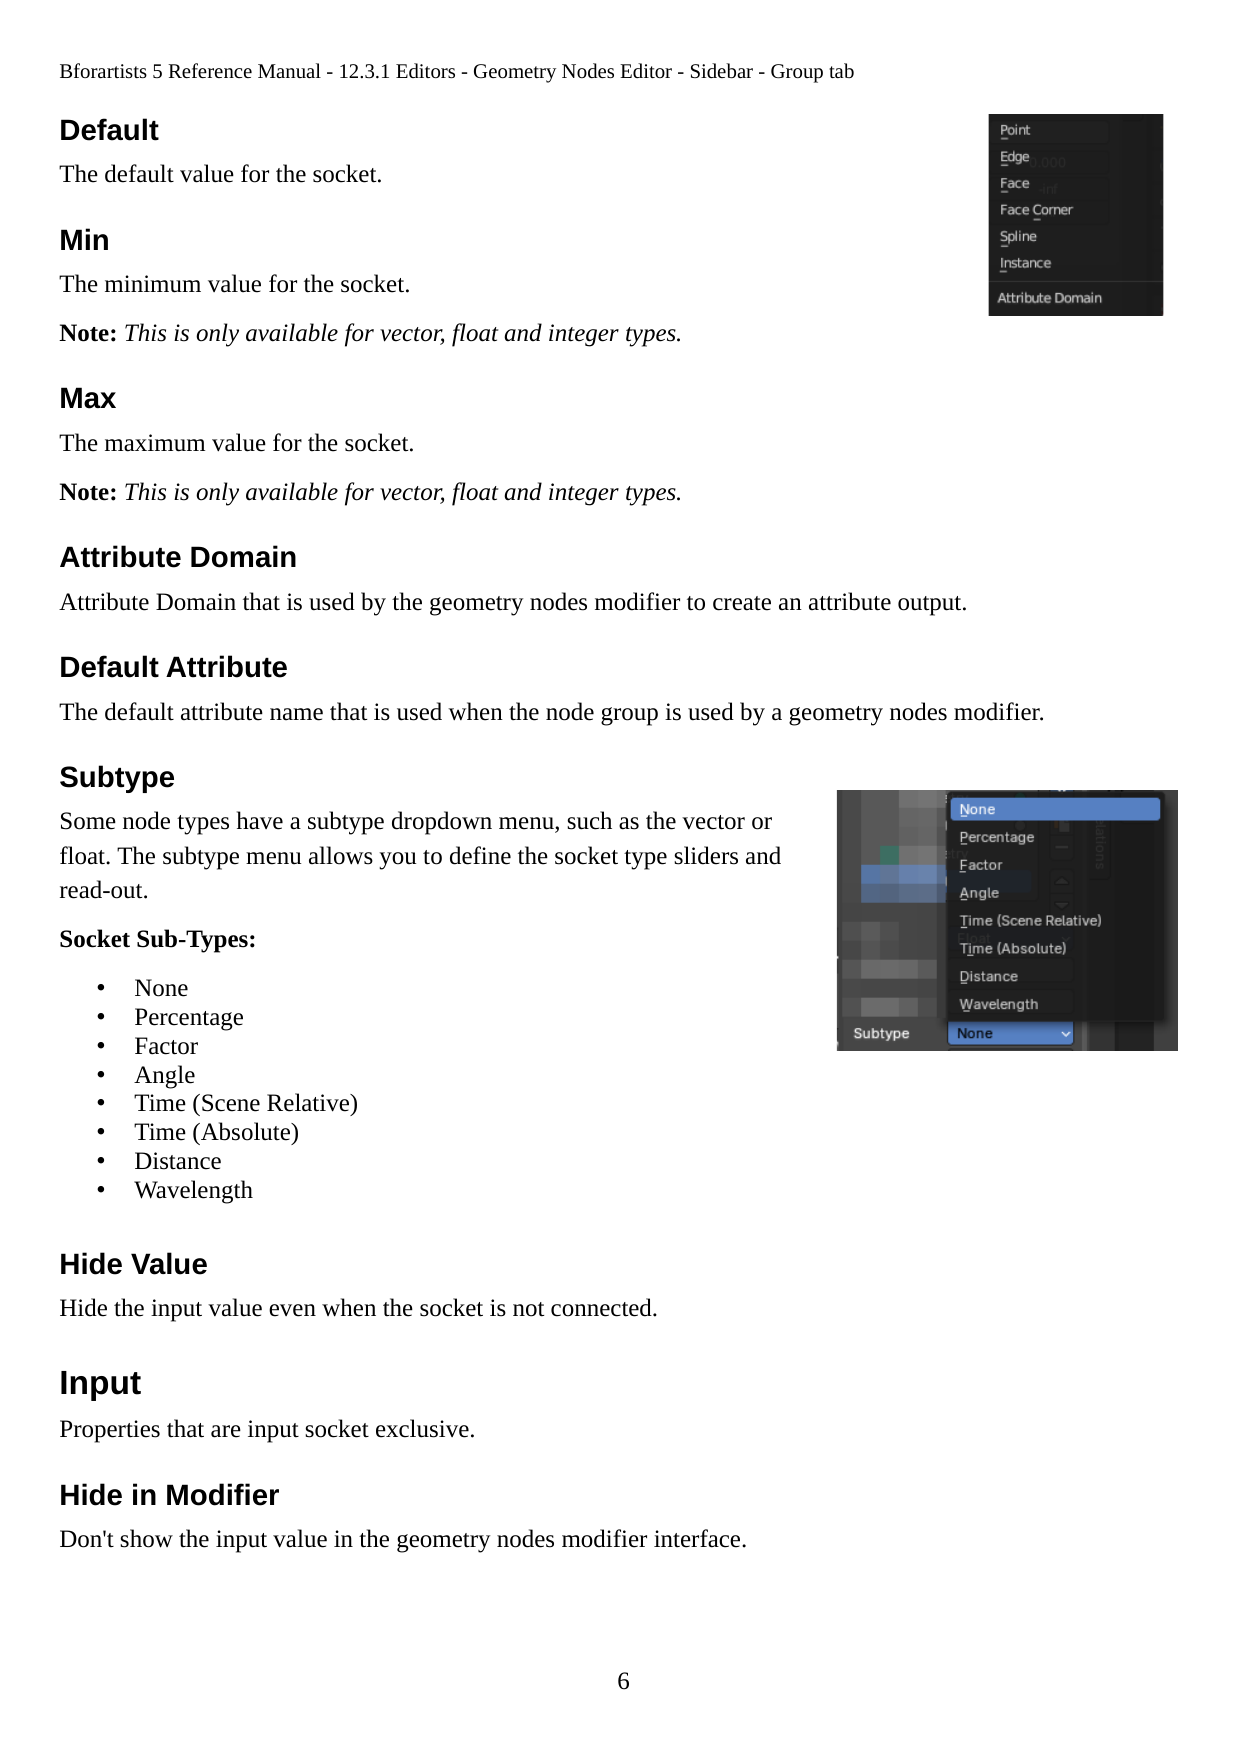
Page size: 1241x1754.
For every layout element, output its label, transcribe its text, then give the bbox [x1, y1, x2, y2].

picture [988, 114, 1164, 316]
list None [97, 973, 836, 1002]
text Note: This is only available for vector, float and integer types. [59, 318, 1181, 347]
text Note: This is only available for vector, float and integer types. [59, 477, 1181, 506]
list Distance [97, 1146, 1181, 1175]
subtitle Attribute Domain [59, 540, 1181, 574]
text The maximum value for the socket. [59, 428, 1181, 456]
text Don't show the input value in the geometry nodes modifier interface. [59, 1524, 1181, 1553]
list Time (Scene Relative) [97, 1088, 1181, 1117]
subtitle Subtype [59, 760, 1181, 794]
text Properties that are input socket exclusive. [59, 1414, 1181, 1443]
list Factor [97, 1031, 1181, 1060]
subtitle Hide Value [59, 1247, 1181, 1281]
text Attribute Domain that is used by the geometry nodes modifier to create an attribute output. [59, 587, 1181, 615]
text The default value for the socket. [59, 159, 988, 188]
list Wavelength [97, 1175, 1181, 1232]
subtitle Default [59, 113, 1181, 146]
text Some node types have a subtype dropdown menu, such as the vector or float. The subtype menu allows you to define the socket type sliders and read-out. [59, 806, 836, 904]
text The minimum value for the socket. [59, 269, 988, 297]
text Hide the input value even when the socket is not connected. [59, 1293, 1181, 1322]
list Time (Absolute) [97, 1117, 1181, 1146]
text Socket Sub-Types: [59, 924, 836, 953]
subtitle Max [59, 381, 1181, 415]
list Percentage [97, 1002, 836, 1031]
subtitle Default Attribute [59, 650, 1181, 684]
text The default attribute name that is used when the node group is used by a geometry nodes modifier. [59, 697, 1181, 725]
picture [836, 790, 1178, 1051]
subtitle Hide in Modifier [59, 1478, 1181, 1512]
subtitle Input [59, 1363, 1181, 1402]
list Angle [97, 1060, 1181, 1088]
subtitle Min [59, 222, 988, 256]
subtitle [1164, 222, 1181, 256]
